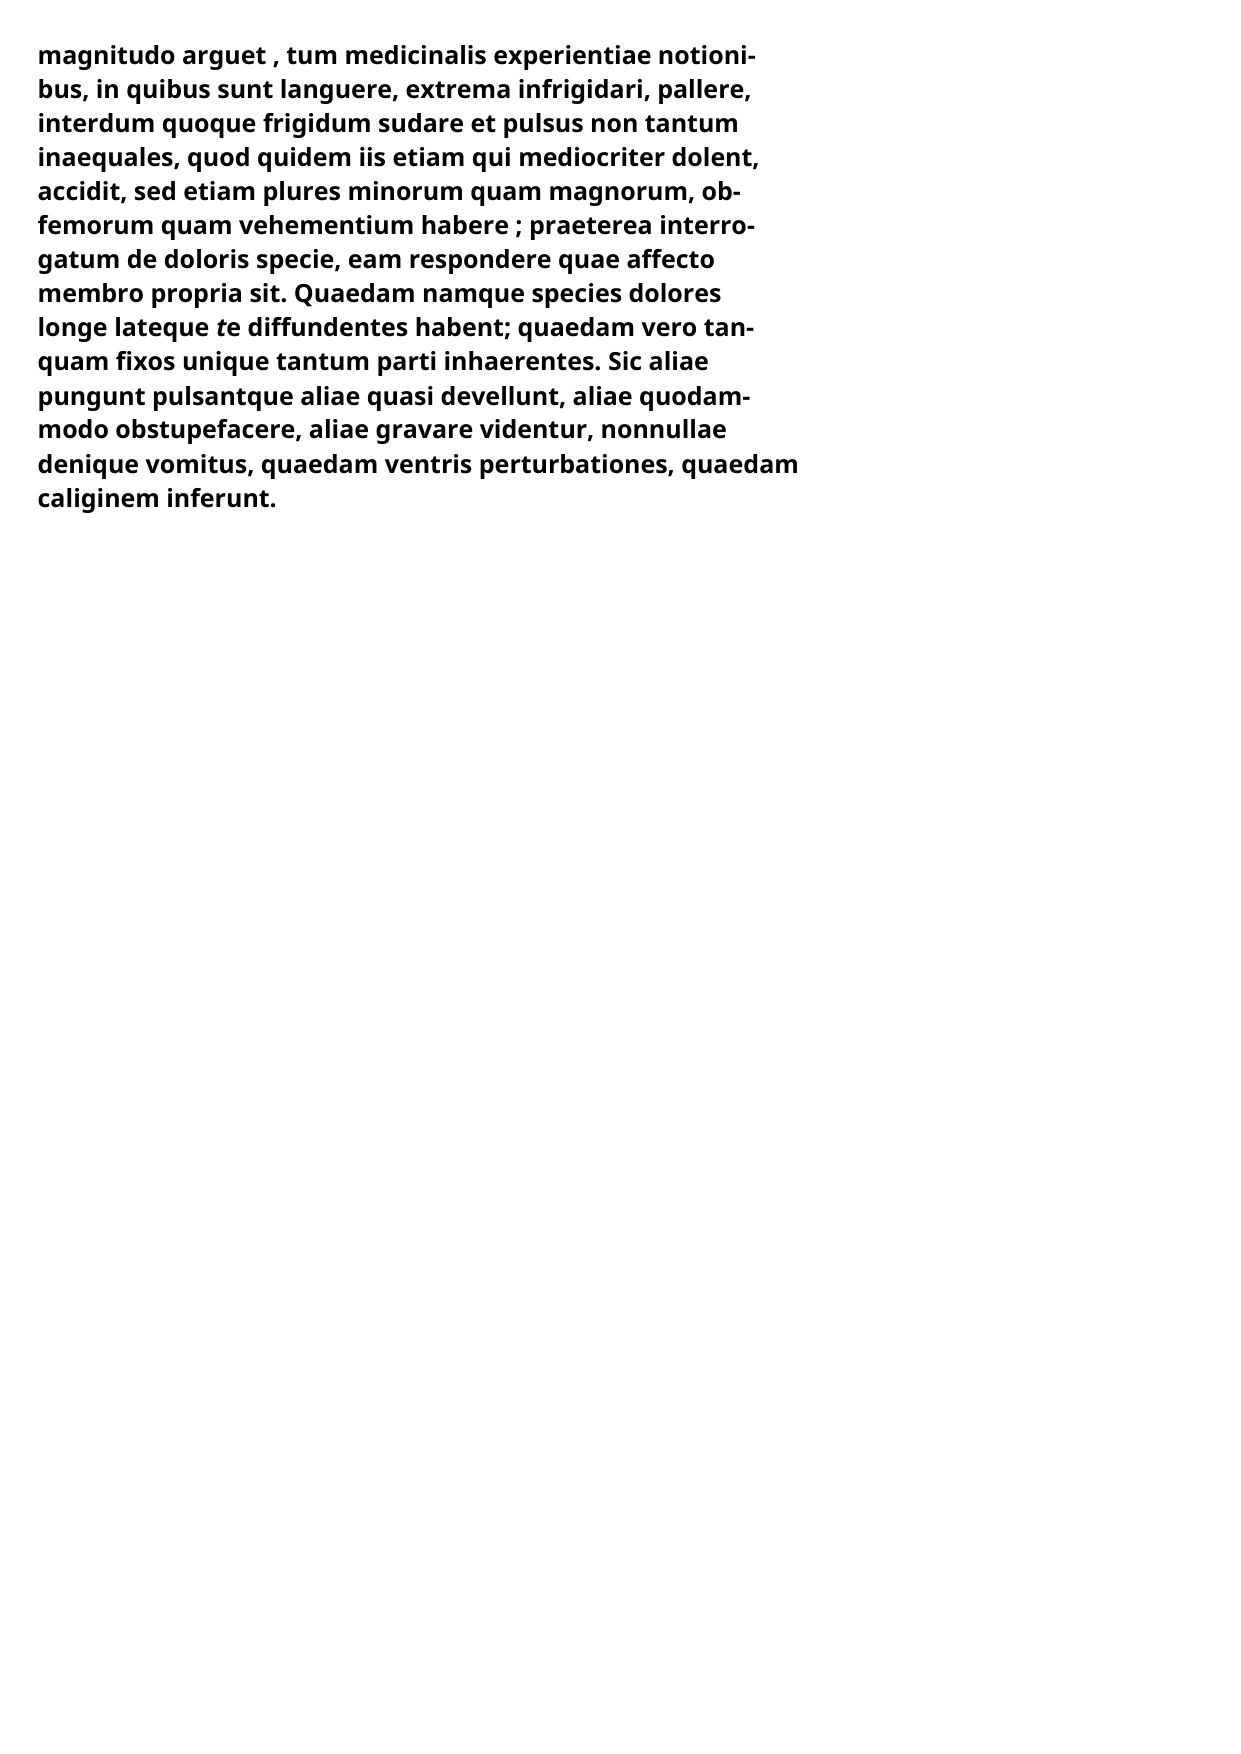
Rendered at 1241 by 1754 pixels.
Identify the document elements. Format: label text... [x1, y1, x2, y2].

text magnitudo arguet , tum medicinalis experientiae notioni- bus, in quibus sunt languere, extrema infrigidari, pallere, interdum quoque frigidum sudare et pulsus non tantum inaequales, quod quidem iis etiam qui mediocriter dolent, accidit, sed etiam plures minorum quam magnorum, ob- femorum quam vehementium habere ; praeterea interro- gatum de doloris specie, eam respondere quae affecto membro propria sit. Quaedam namque species dolores longe lateque te diffundentes habent; quaedam vero tan- quam fixos unique tantum parti inhaerentes. Sic aliae pungunt pulsantque aliae quasi devellunt, aliae quodam- modo obstupefacere, aliae gravare videntur, nonnullae denique vomitus, quaedam ventris perturbationes, quaedam caliginem inferunt. [37, 37, 1203, 514]
